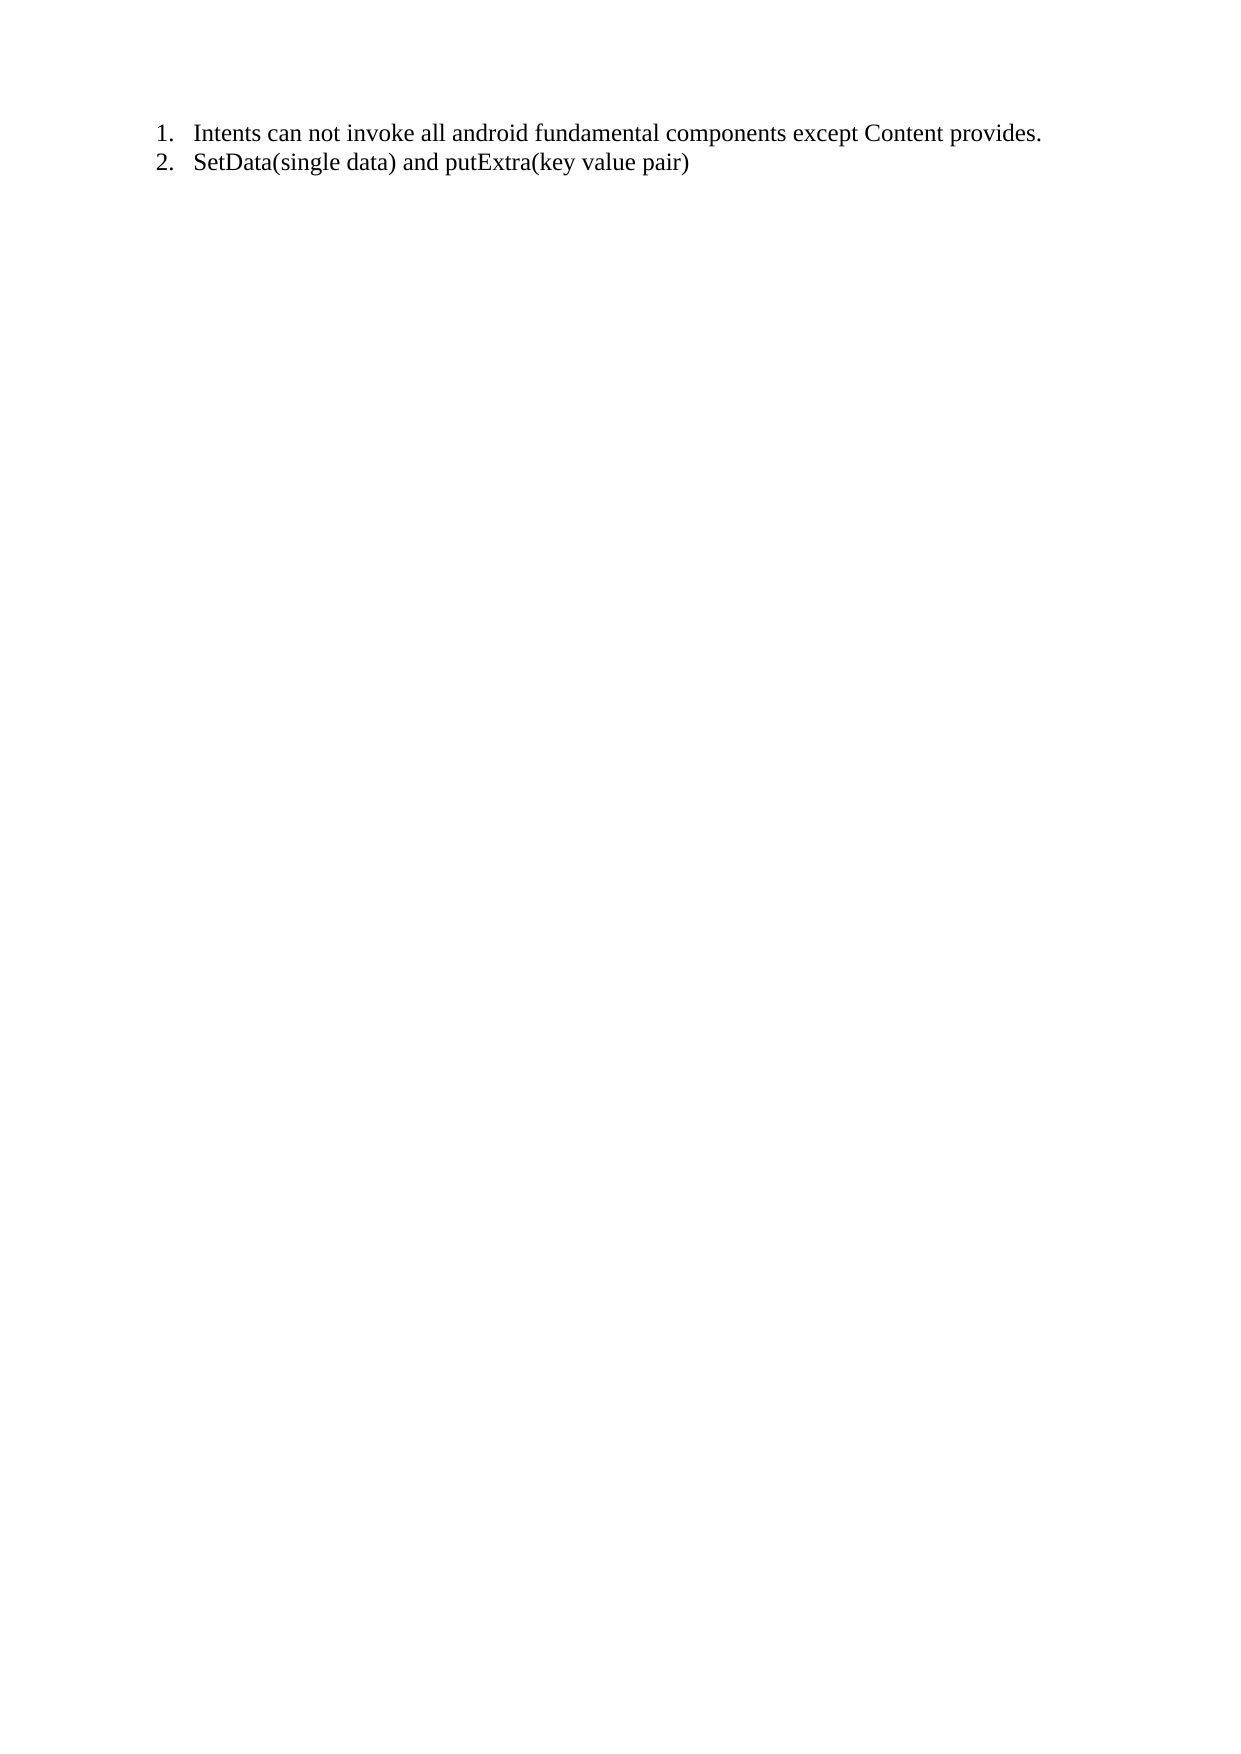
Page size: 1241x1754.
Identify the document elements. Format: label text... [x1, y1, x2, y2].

list SetData(single data) and putExtra(key value pair) [156, 147, 1122, 176]
list Intents can not invoke all android fundamental components except Content provides. [156, 118, 1122, 147]
